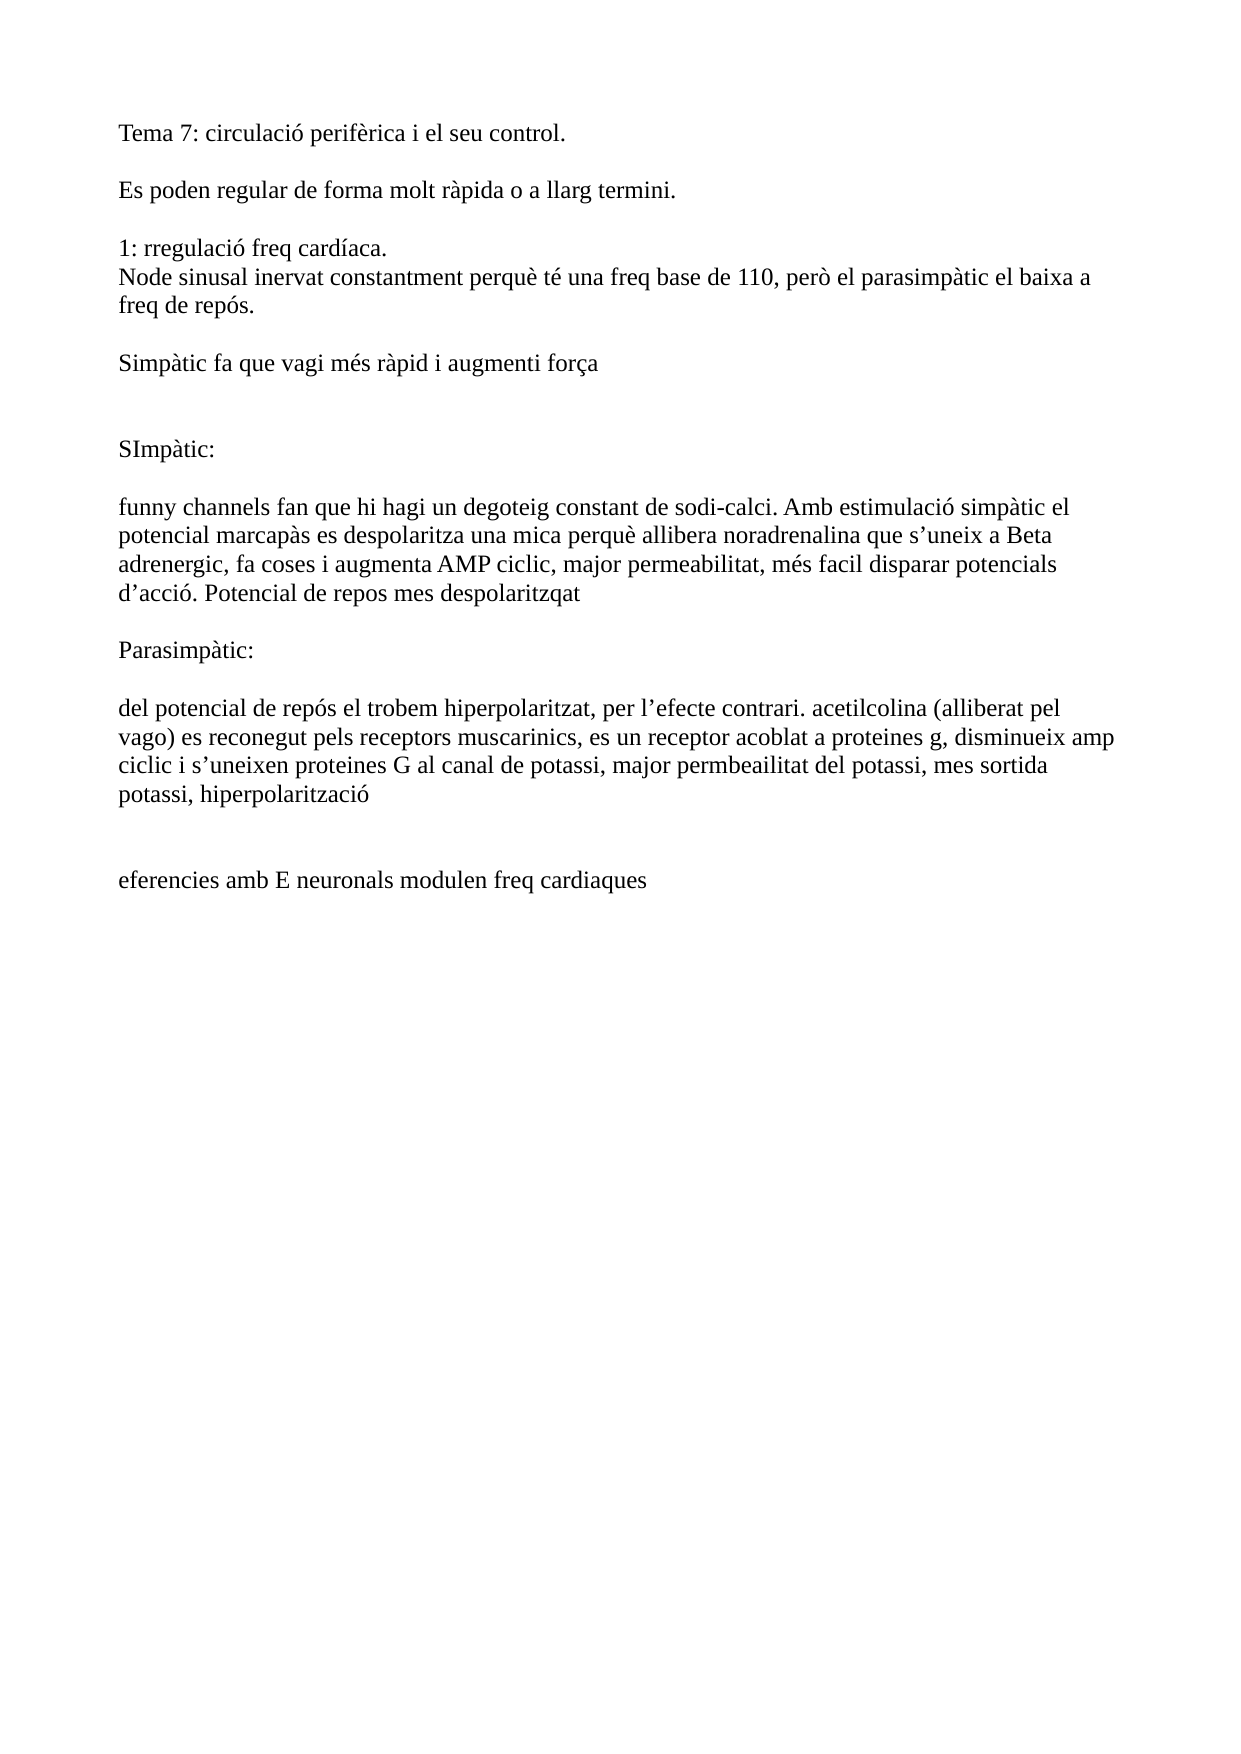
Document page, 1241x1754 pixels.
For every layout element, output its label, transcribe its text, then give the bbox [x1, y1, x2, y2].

text Simpàtic fa que vagi més ràpid i augmenti força [118, 348, 1122, 377]
text Es poden regular de forma molt ràpida o a llarg termini. [118, 176, 1122, 204]
text Tema 7: circulació perifèrica i el seu control. [118, 118, 1122, 147]
text funny channels fan que hi hagi un degoteig constant de sodi-calci. Amb estimulació simpàtic el potencial marcapàs es despolaritza una mica perquè allibera noradrenalina que s’uneix a Beta adrenergic, fa coses i augmenta AMP ciclic, major permeabilitat, més facil disparar potencials d’acció. Potencial de repos mes despolaritzqat [118, 492, 1122, 607]
text del potencial de repós el trobem hiperpolaritzat, per l’efecte contrari. acetilcolina (alliberat pel vago) es reconegut pels receptors muscarinics, es un receptor acoblat a proteines g, disminueix amp ciclic i s’uneixen proteines G al canal de potassi, major permbeailitat del potassi, mes sortida potassi, hiperpolarització [118, 693, 1122, 808]
text Parasimpàtic: [118, 636, 1122, 664]
text Node sinusal inervat constantment perquè té una freq base de 110, però el parasimpàtic el baixa a freq de repós. [118, 262, 1122, 319]
text eferencies amb E neuronals modulen freq cardiaques [118, 866, 1122, 894]
text SImpàtic: [118, 434, 1122, 463]
text 1: rregulació freq cardíaca. [118, 233, 1122, 262]
